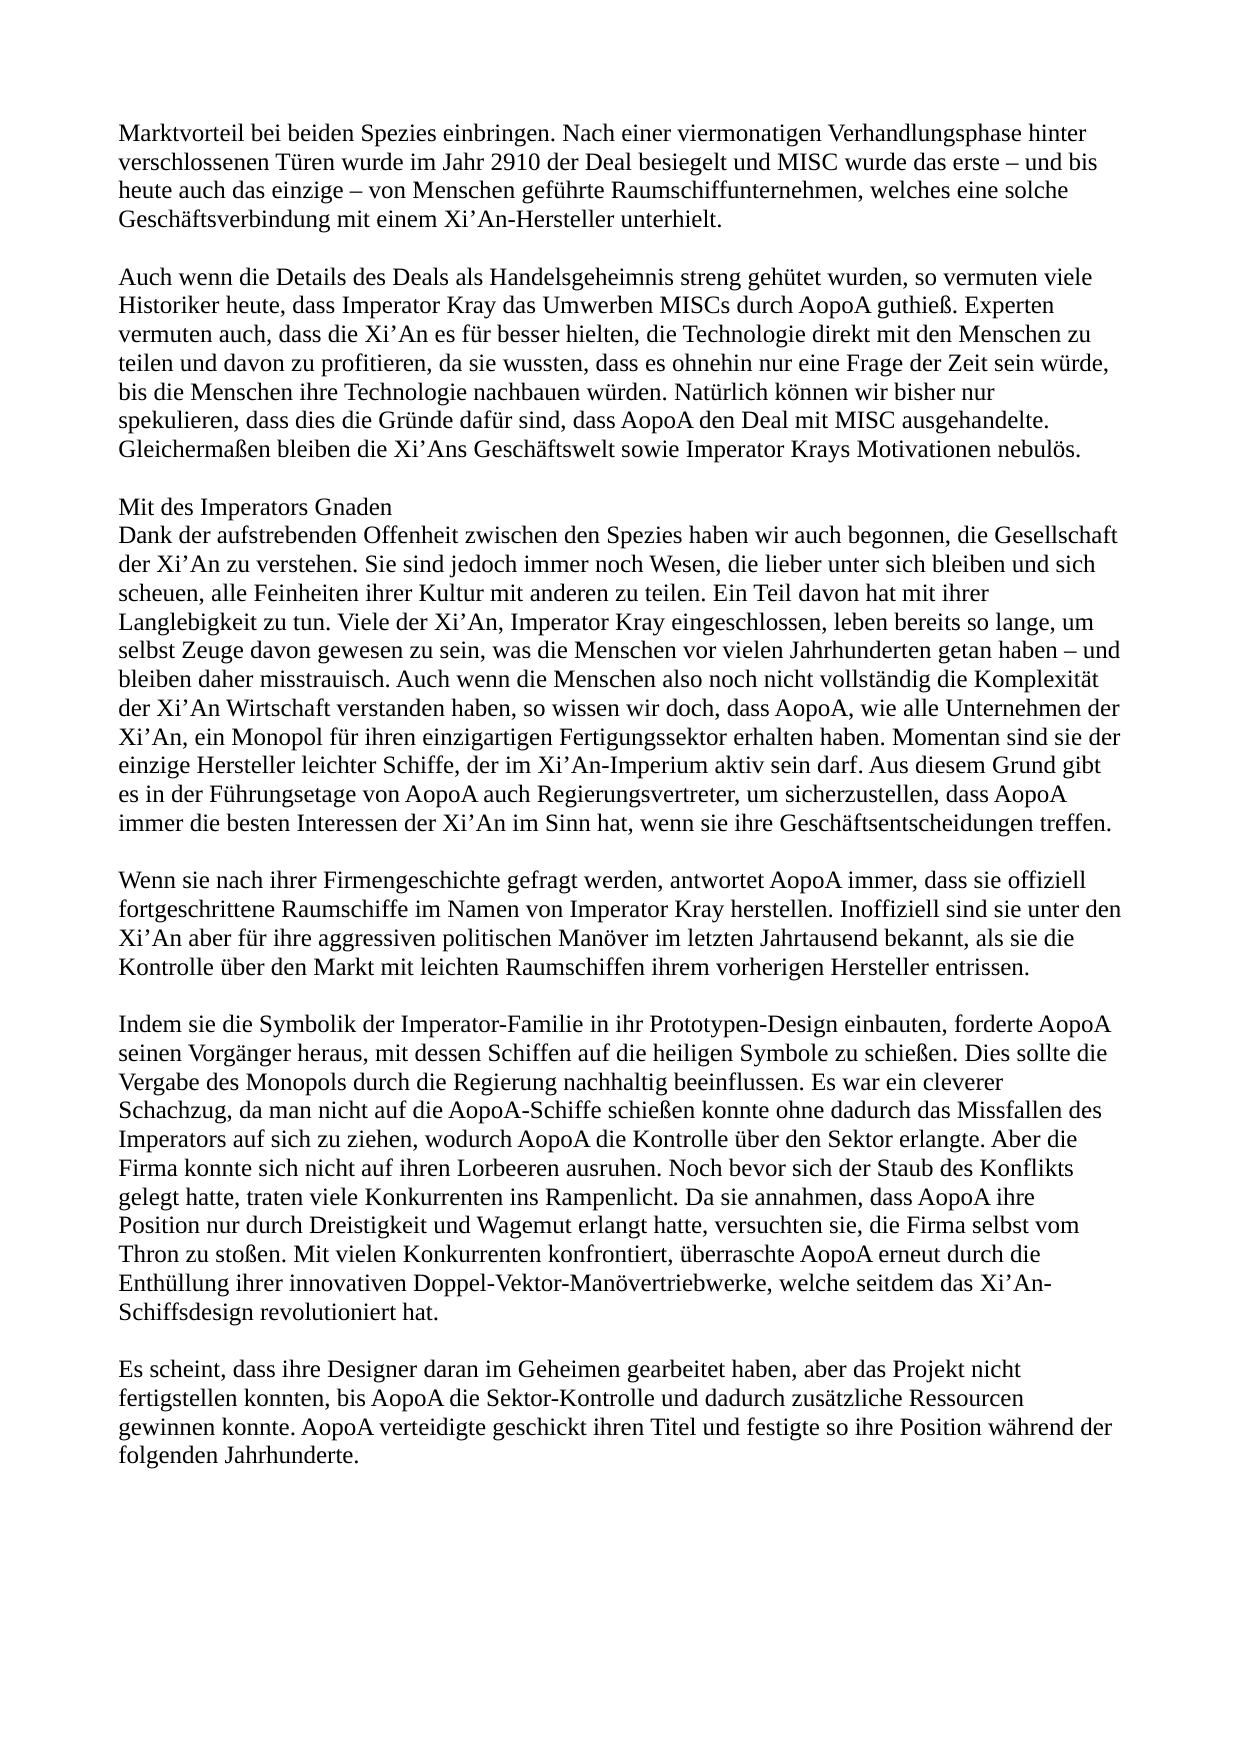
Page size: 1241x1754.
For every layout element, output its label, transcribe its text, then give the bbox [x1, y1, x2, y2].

text Auch wenn die Details des Deals als Handelsgeheimnis streng gehütet wurden, so vermuten viele Historiker heute, dass Imperator Kray das Umwerben MISCs durch AopoA guthieß. Experten vermuten auch, dass die Xi’An es für besser hielten, die Technologie direkt mit den Menschen zu teilen und davon zu profitieren, da sie wussten, dass es ohnehin nur eine Frage der Zeit sein würde, bis die Menschen ihre Technologie nachbauen würden. Natürlich können wir bisher nur spekulieren, dass dies die Gründe dafür sind, dass AopoA den Deal mit MISC ausgehandelte. Gleichermaßen bleiben die Xi’Ans Geschäftswelt sowie Imperator Krays Motivationen nebulös. [118, 262, 1122, 463]
text Dank der aufstrebenden Offenheit zwischen den Spezies haben wir auch begonnen, die Gesellschaft der Xi’An zu verstehen. Sie sind jedoch immer noch Wesen, die lieber unter sich bleiben und sich scheuen, alle Feinheiten ihrer Kultur mit anderen zu teilen. Ein Teil davon hat mit ihrer Langlebigkeit zu tun. Viele der Xi’An, Imperator Kray eingeschlossen, leben bereits so lange, um selbst Zeuge davon gewesen zu sein, was die Menschen vor vielen Jahrhunderten getan haben – und bleiben daher misstrauisch. Auch wenn die Menschen also noch nicht vollständig die Komplexität der Xi’An Wirtschaft verstanden haben, so wissen wir doch, dass AopoA, wie alle Unternehmen der Xi’An, ein Monopol für ihren einzigartigen Fertigungssektor erhalten haben. Momentan sind sie der einzige Hersteller leichter Schiffe, der im Xi’An-Imperium aktiv sein darf. Aus diesem Grund gibt es in der Führungsetage von AopoA auch Regierungsvertreter, um sicherzustellen, dass AopoA immer die besten Interessen der Xi’An im Sinn hat, wenn sie ihre Geschäftsentscheidungen treffen. [118, 521, 1122, 837]
text Wenn sie nach ihrer Firmengeschichte gefragt werden, antwortet AopoA immer, dass sie offiziell fortgeschrittene Raumschiffe im Namen von Imperator Kray herstellen. Inoffiziell sind sie unter den Xi’An aber für ihre aggressiven politischen Manöver im letzten Jahrtausend bekannt, als sie die Kontrolle über den Markt mit leichten Raumschiffen ihrem vorherigen Hersteller entrissen. [118, 866, 1122, 981]
text Marktvorteil bei beiden Spezies einbringen. Nach einer viermonatigen Verhandlungsphase hinter verschlossenen Türen wurde im Jahr 2910 der Deal besiegelt und MISC wurde das erste – und bis heute auch das einzige – von Menschen geführte Raumschiffunternehmen, welches eine solche Geschäftsverbindung mit einem Xi’An-Hersteller unterhielt. [118, 118, 1122, 233]
text Mit des Imperators Gnaden [118, 492, 1122, 521]
text Indem sie die Symbolik der Imperator-Familie in ihr Prototypen-Design einbauten, forderte AopoA seinen Vorgänger heraus, mit dessen Schiffen auf die heiligen Symbole zu schießen. Dies sollte die Vergabe des Monopols durch die Regierung nachhaltig beeinflussen. Es war ein cleverer Schachzug, da man nicht auf die AopoA-Schiffe schießen konnte ohne dadurch das Missfallen des Imperators auf sich zu ziehen, wodurch AopoA die Kontrolle über den Sektor erlangte. Aber die Firma konnte sich nicht auf ihren Lorbeeren ausruhen. Noch bevor sich der Staub des Konflikts gelegt hatte, traten viele Konkurrenten ins Rampenlicht. Da sie annahmen, dass AopoA ihre Position nur durch Dreistigkeit und Wagemut erlangt hatte, versuchten sie, die Firma selbst vom Thron zu stoßen. Mit vielen Konkurrenten konfrontiert, überraschte AopoA erneut durch die Enthüllung ihrer innovativen Doppel-Vektor-Manövertriebwerke, welche seitdem das Xi’An-Schiffsdesign revolutioniert hat. [118, 1009, 1122, 1326]
text Es scheint, dass ihre Designer daran im Geheimen gearbeitet haben, aber das Projekt nicht fertigstellen konnten, bis AopoA die Sektor-Kontrolle und dadurch zusätzliche Ressourcen gewinnen konnte. AopoA verteidigte geschickt ihren Titel und festigte so ihre Position während der folgenden Jahrhunderte. [118, 1354, 1122, 1469]
